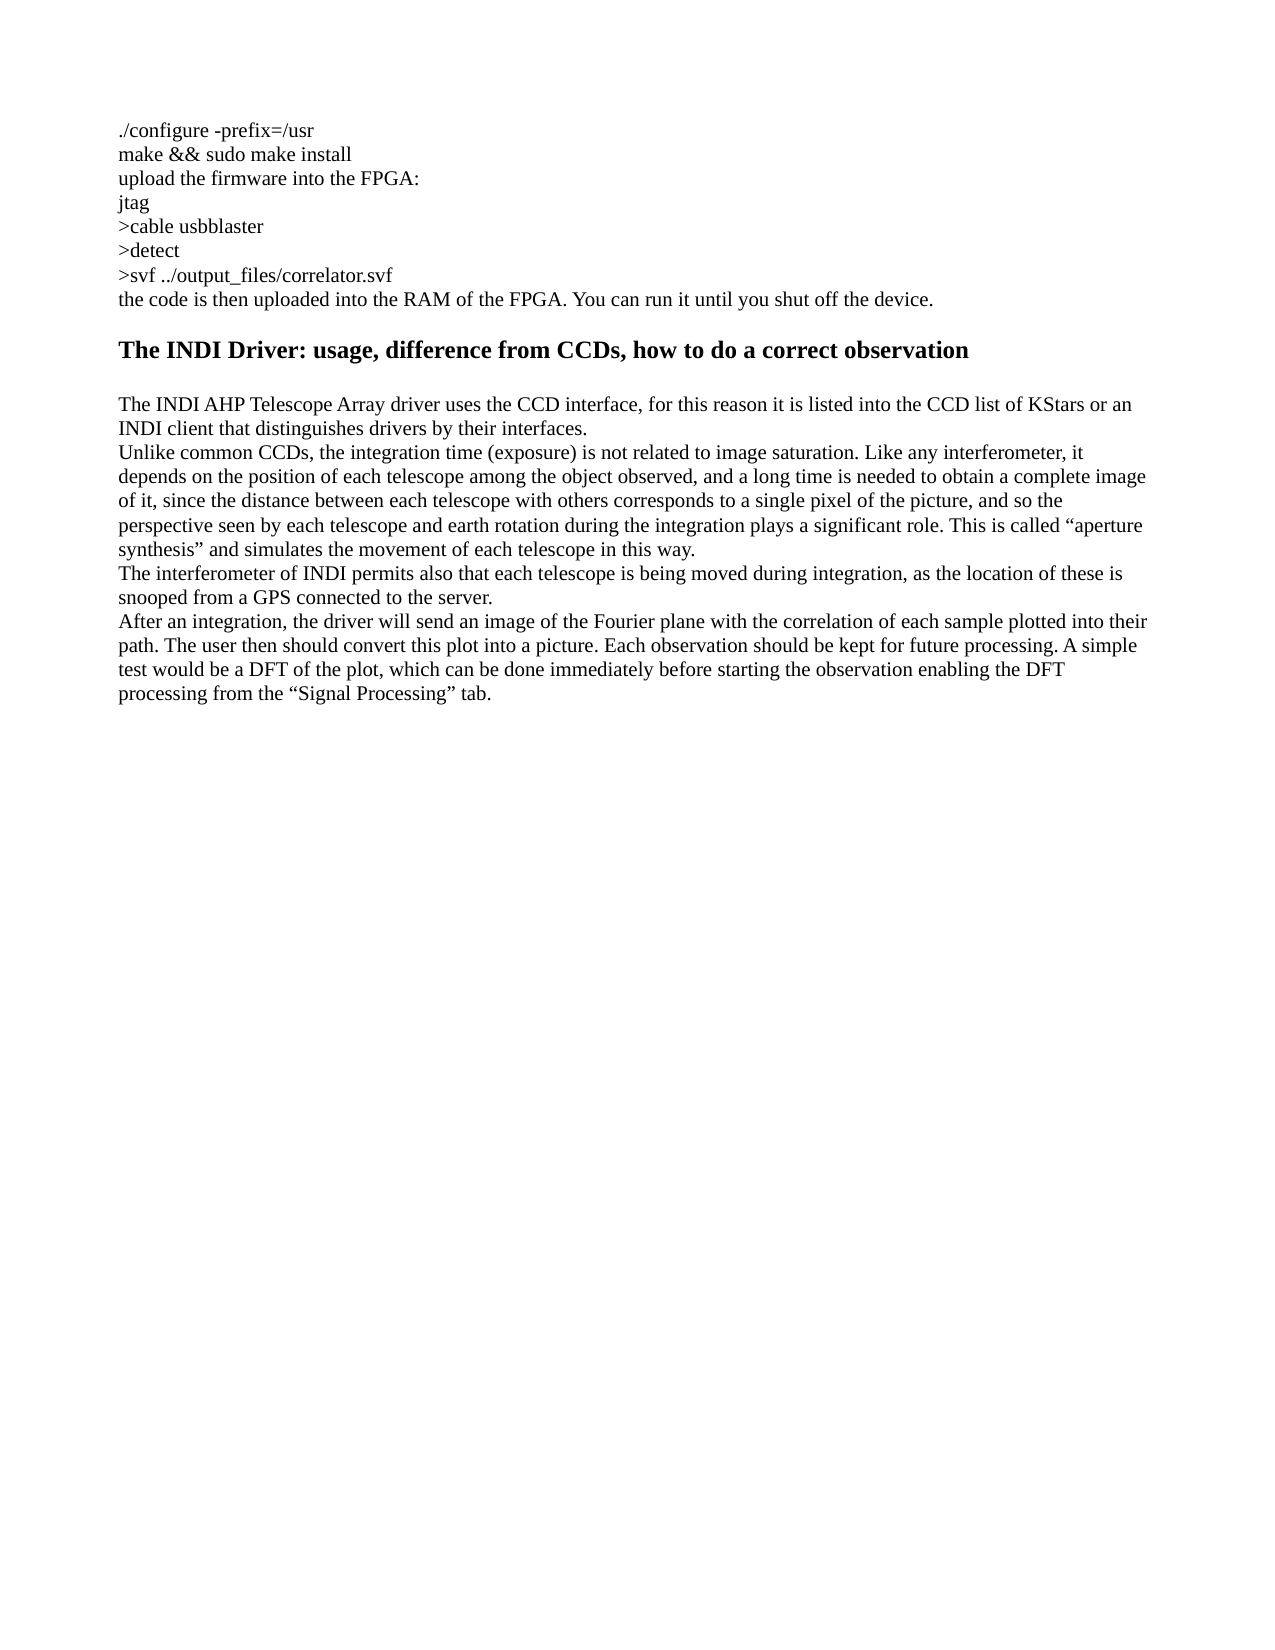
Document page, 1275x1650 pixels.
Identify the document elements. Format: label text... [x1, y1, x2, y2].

text >detect [118, 238, 1157, 262]
text >svf ../output_files/correlator.svf [118, 262, 1157, 287]
text Unlike common CCDs, the integration time (exposure) is not related to image saturation. Like any interferometer, it depends on the position of each telescope among the object observed, and a long time is needed to obtain a complete image of it, since the distance between each telescope with others corresponds to a single pixel of the picture, and so the perspective seen by each telescope and earth rotation during the integration plays a significant role. This is called “aperture synthesis” and simulates the movement of each telescope in this way. [118, 440, 1157, 561]
text The interferometer of INDI permits also that each telescope is being moved during integration, as the location of these is snooped from a GPS connected to the server. [118, 561, 1157, 609]
text >cable usbblaster [118, 214, 1157, 238]
text upload the firmware into the FPGA: [118, 166, 1157, 190]
text The INDI AHP Telescope Array driver uses the CCD interface, for this reason it is listed into the CCD list of KStars or an INDI client that distinguishes drivers by their interfaces. [118, 392, 1157, 440]
text jtag [118, 190, 1157, 214]
text the code is then uploaded into the RAM of the FPGA. You can run it until you shut off the device. [118, 287, 1157, 311]
text ./configure -prefix=/usr [118, 118, 1157, 142]
text The INDI Driver: usage, difference from CCDs, how to do a correct observation [118, 335, 1157, 363]
text make && sudo make install [118, 142, 1157, 166]
text After an integration, the driver will send an image of the Fourier plane with the correlation of each sample plotted into their path. The user then should convert this plot into a picture. Each observation should be kept for future processing. A simple test would be a DFT of the plot, which can be done immediately before starting the observation enabling the DFT processing from the “Signal Processing” tab. [118, 609, 1157, 705]
